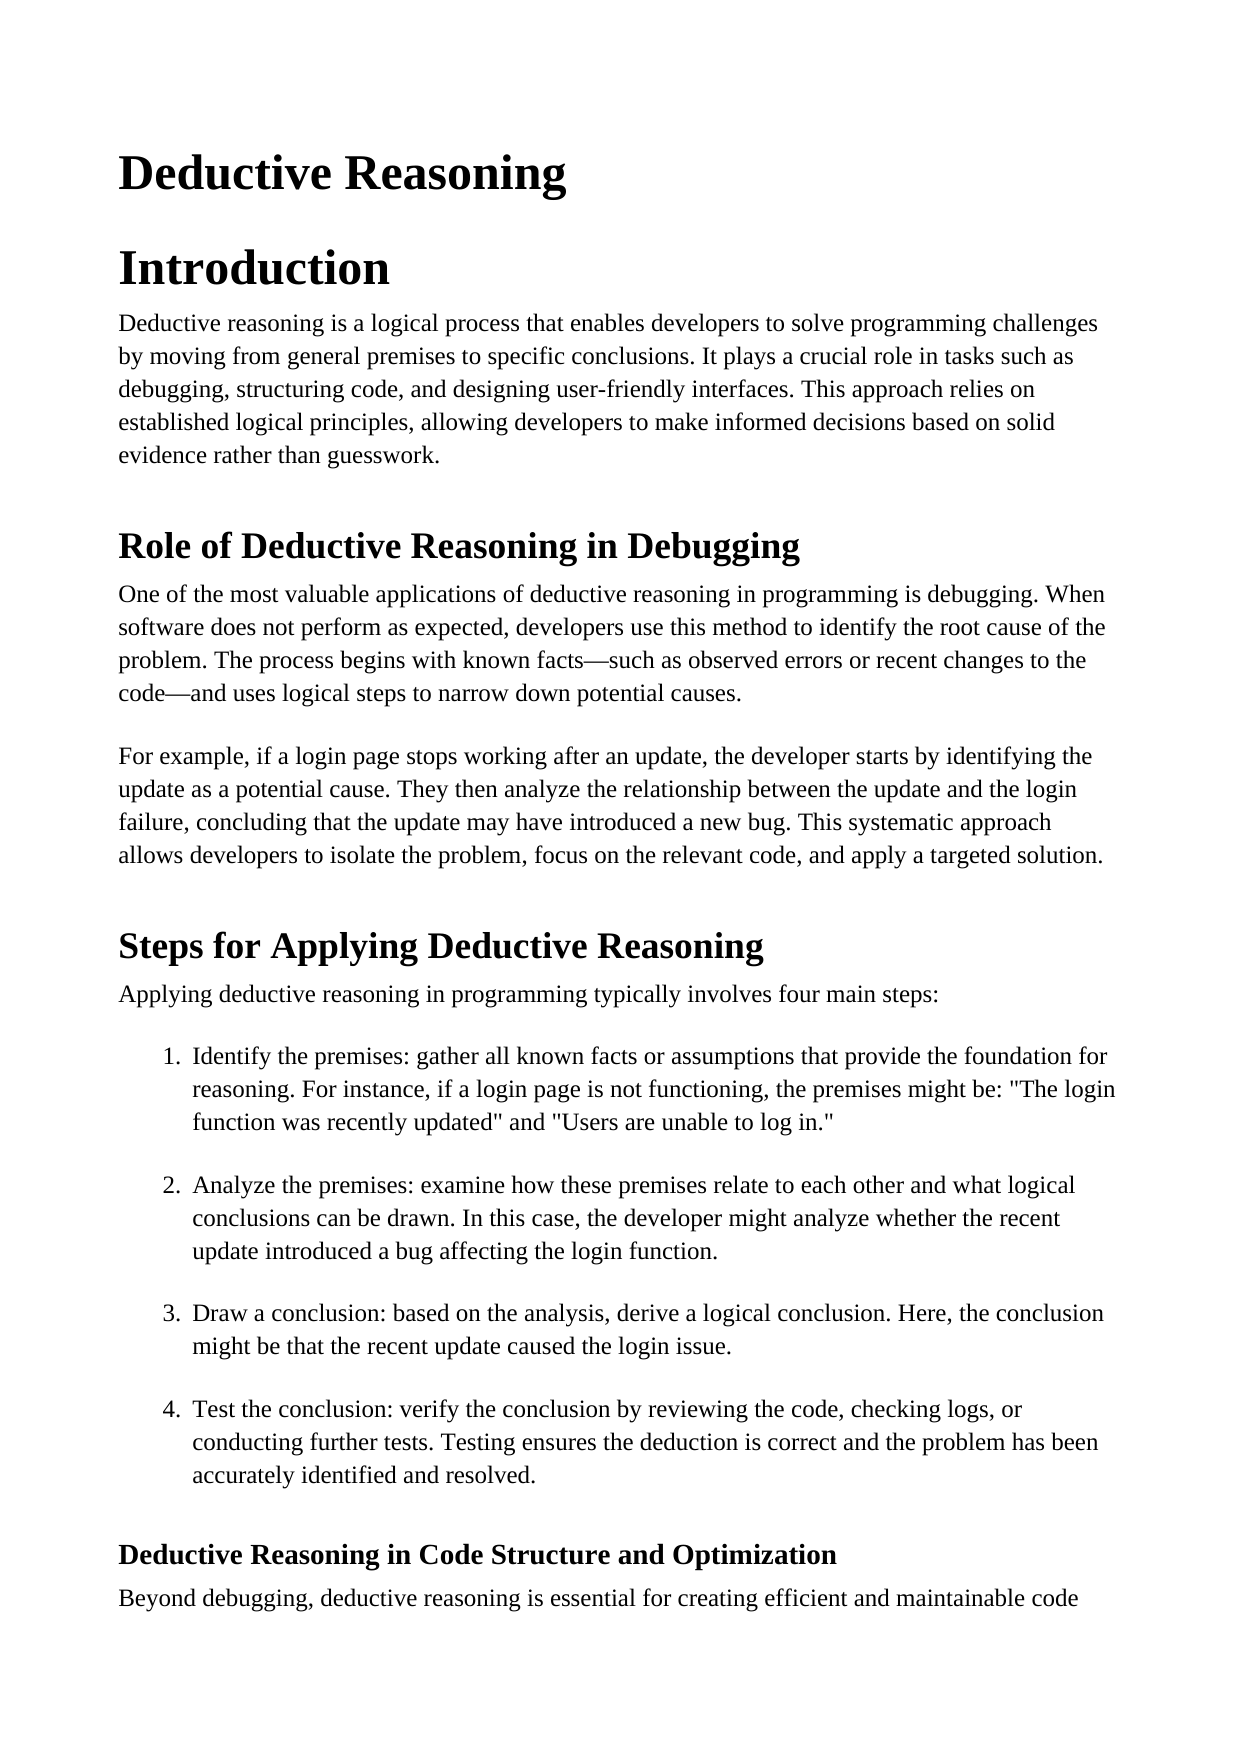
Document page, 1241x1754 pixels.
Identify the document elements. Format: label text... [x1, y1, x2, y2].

text Beyond debugging, deductive reasoning is essential for creating efficient and maintainable code [118, 1583, 1122, 1612]
list Test the conclusion: verify the conclusion by reviewing the code, checking logs, or conducting further tests. Testing ensures the deduction is correct and the problem has been accurately identified and resolved. [162, 1394, 1122, 1489]
subtitle Deductive Reasoning [118, 143, 1122, 201]
text One of the most valuable applications of deductive reasoning in programming is debugging. When software does not perform as expected, developers use this method to identify the root cause of the problem. The process begins with known facts—such as observed errors or recent changes to the code—and uses logical steps to narrow down potential causes. [118, 579, 1122, 707]
text Deductive reasoning is a logical process that enables developers to solve programming challenges by moving from general premises to specific conclusions. It plays a crucial role in tasks such as debugging, structuring code, and designing user-friendly interfaces. This approach relies on established logical principles, allowing developers to make informed decisions based on solid evidence rather than guesswork. [118, 308, 1122, 469]
text Applying deductive reasoning in programming typically involves four main steps: [118, 979, 1122, 1007]
subtitle Introduction [118, 238, 1122, 296]
list Identify the premises: gather all known facts or assumptions that provide the foundation for reasoning. For instance, if a login page is not functioning, the premises might be: "The login function was recently updated" and "Users are unable to log in." [162, 1041, 1122, 1136]
list Analyze the premises: examine how these premises relate to each other and what logical conclusions can be drawn. In this case, the developer might analyze whether the recent update introduced a bug affecting the login function. [162, 1170, 1122, 1264]
list Draw a conclusion: based on the analysis, derive a logical conclusion. Here, the conclusion might be that the recent update caused the login issue. [162, 1298, 1122, 1360]
text For example, if a login page stops working after an update, the developer starts by identifying the update as a potential cause. They then analyze the relationship between the update and the login failure, concluding that the update may have introduced a new bug. This systematic approach allows developers to isolate the problem, focus on the relevant code, and apply a targeted solution. [118, 741, 1122, 868]
subtitle Steps for Applying Deductive Reasoning [118, 923, 1122, 966]
subtitle Role of Deductive Reasoning in Debugging [118, 523, 1122, 567]
subtitle Deductive Reasoning in Code Structure and Optimization [118, 1537, 1122, 1571]
